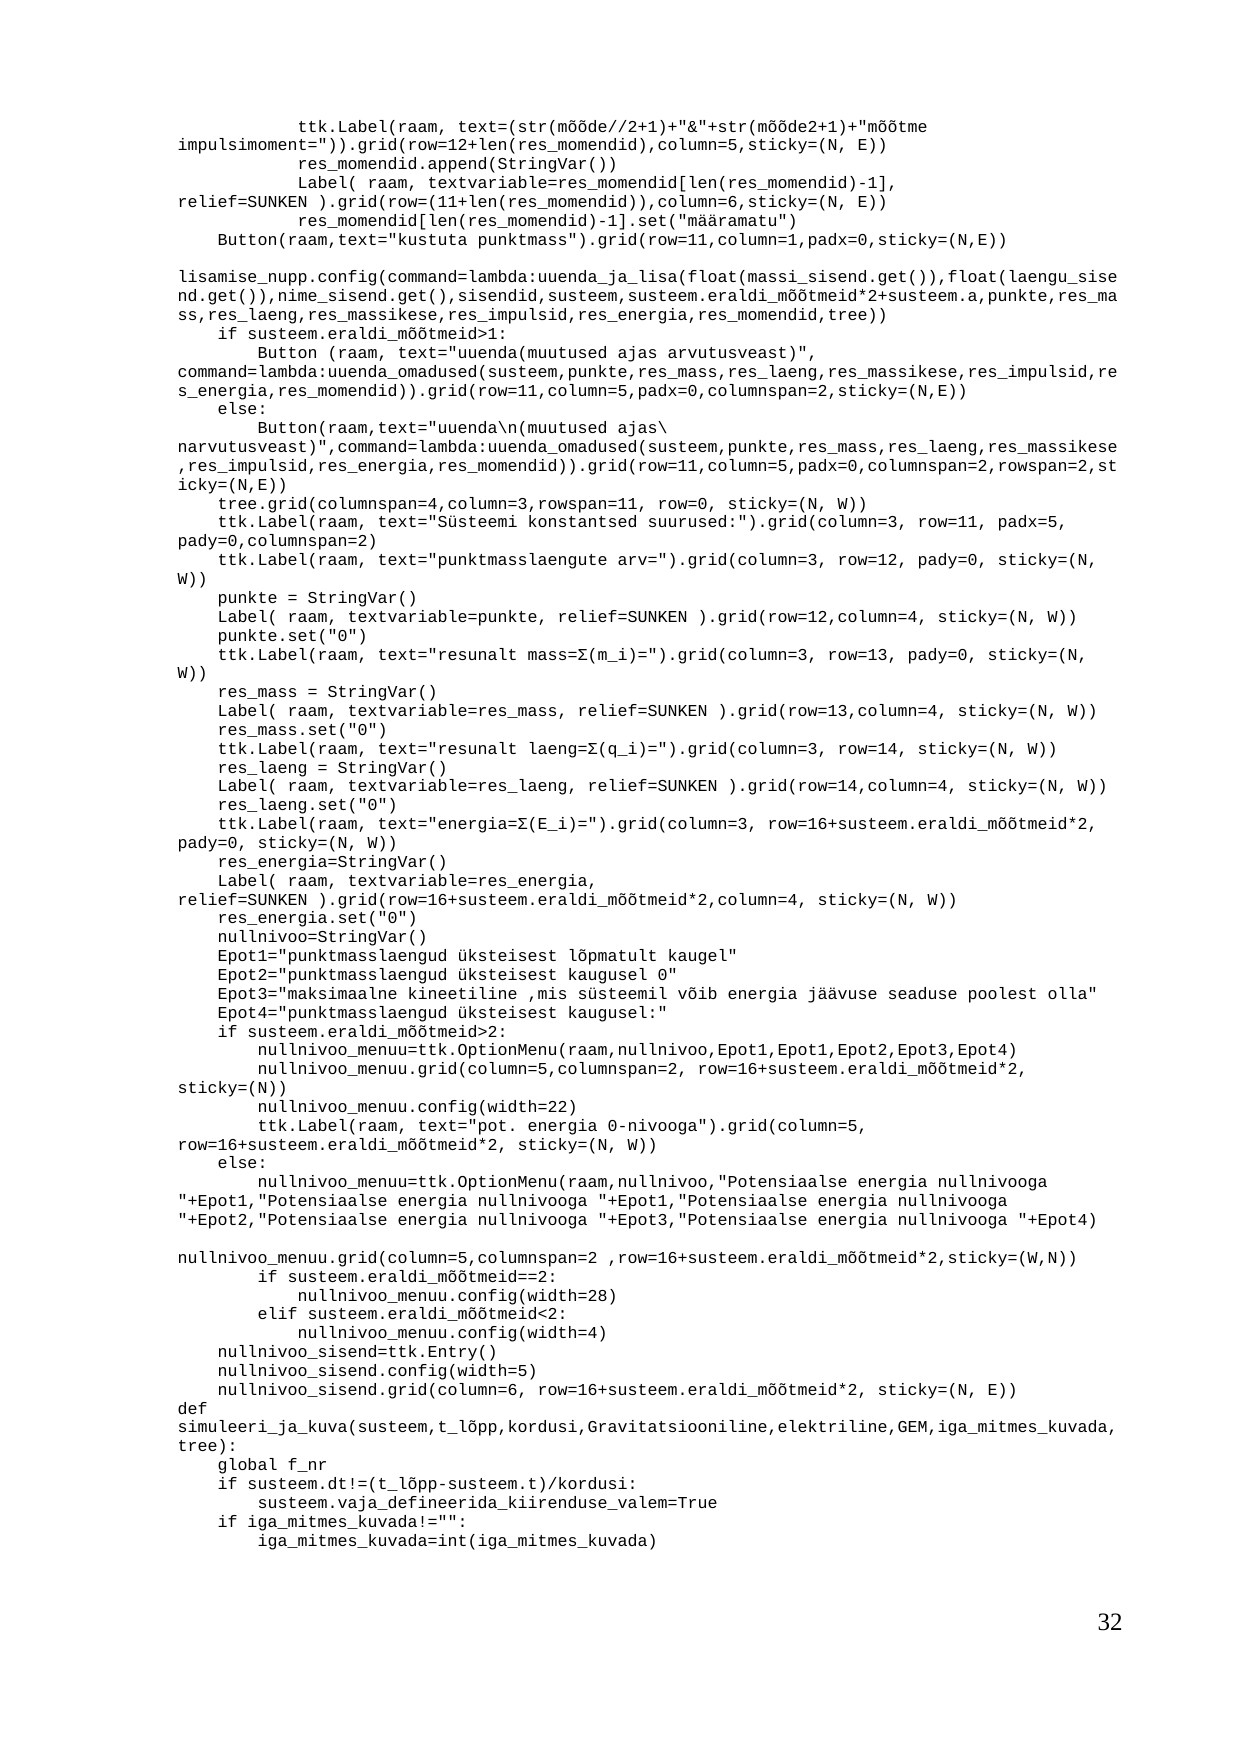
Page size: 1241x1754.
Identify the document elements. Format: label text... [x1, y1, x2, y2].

text if iga_mitmes_kuvada!="": [177, 1513, 1122, 1532]
text lisamise_nupp.config(command=lambda:uuenda_ja_lisa(float(massi_sisend.get()),float(laengu_sisend.get()),nime_sisend.get(),sisendid,susteem,susteem.eraldi_mõõtmeid*2+susteem.a,punkte,res_mass,res_laeng,res_massikese,res_impulsid,res_energia,res_momendid,tree)) [177, 250, 1122, 326]
text ttk.Label(raam, text="pot. energia 0-nivooga").grid(column=5, row=16+susteem.eraldi_mõõtmeid*2, sticky=(N, W)) [177, 1117, 1122, 1155]
text punkte = StringVar() [177, 589, 1122, 608]
text ttk.Label(raam, text="Süsteemi konstantsed suurused:").grid(column=3, row=11, padx=5, pady=0,columnspan=2) [177, 514, 1122, 552]
text ttk.Label(raam, text="resunalt mass=Σ(m_i)=").grid(column=3, row=13, pady=0, sticky=(N, W)) [177, 646, 1122, 684]
text res_momendid.append(StringVar()) [177, 156, 1122, 175]
text elif susteem.eraldi_mõõtmeid<2: [177, 1306, 1122, 1325]
text tree.grid(columnspan=4,column=3,rowspan=11, row=0, sticky=(N, W)) [177, 495, 1122, 514]
text ttk.Label(raam, text="energia=Σ(E_i)=").grid(column=3, row=16+susteem.eraldi_mõõtmeid*2, pady=0, sticky=(N, W)) [177, 816, 1122, 853]
text def simuleeri_ja_kuva(susteem,t_lõpp,kordusi,Gravitatsiooniline,elektriline,GEM,iga_mitmes_kuvada,tree): [177, 1400, 1122, 1457]
text Button (raam, text="uuenda(muutused ajas arvutusveast)", command=lambda:uuenda_omadused(susteem,punkte,res_mass,res_laeng,res_massikese,res_impulsid,res_energia,res_momendid)).grid(row=11,column=5,padx=0,columnspan=2,sticky=(N,E)) [177, 344, 1122, 401]
text nullnivoo_menuu.grid(column=5,columnspan=2 ,row=16+susteem.eraldi_mõõtmeid*2,sticky=(W,N)) [177, 1231, 1122, 1268]
text res_laeng = StringVar() [177, 759, 1122, 778]
text Label( raam, textvariable=res_mass, relief=SUNKEN ).grid(row=13,column=4, sticky=(N, W)) [177, 703, 1122, 721]
text nullnivoo_sisend=ttk.Entry() [177, 1344, 1122, 1362]
text res_energia=StringVar() [177, 853, 1122, 872]
text Button(raam,text="uuenda\n(muutused ajas\narvutusveast)",command=lambda:uuenda_omadused(susteem,punkte,res_mass,res_laeng,res_massikese,res_impulsid,res_energia,res_momendid)).grid(row=11,column=5,padx=0,columnspan=2,rowspan=2,sticky=(N,E)) [177, 420, 1122, 495]
text Epot1="punktmasslaengud üksteisest lõpmatult kaugel" [177, 948, 1122, 967]
text nullnivoo=StringVar() [177, 929, 1122, 948]
text Epot4="punktmasslaengud üksteisest kaugusel:" [177, 1004, 1122, 1023]
text global f_nr [177, 1457, 1122, 1476]
text if susteem.eraldi_mõõtmeid==2: [177, 1268, 1122, 1287]
text nullnivoo_menuu.config(width=4) [177, 1325, 1122, 1344]
text ttk.Label(raam, text="resunalt laeng=Σ(q_i)=").grid(column=3, row=14, sticky=(N, W)) [177, 740, 1122, 759]
text Label( raam, textvariable=res_momendid[len(res_momendid)-1], relief=SUNKEN ).grid(row=(11+len(res_momendid)),column=6,sticky=(N, E)) [177, 175, 1122, 212]
text if susteem.eraldi_mõõtmeid>1: [177, 326, 1122, 344]
text ttk.Label(raam, text=(str(mõõde//2+1)+"&"+str(mõõde2+1)+"mõõtme impulsimoment=")).grid(row=12+len(res_momendid),column=5,sticky=(N, E)) [177, 118, 1122, 156]
text nullnivoo_menuu.grid(column=5,columnspan=2, row=16+susteem.eraldi_mõõtmeid*2, sticky=(N)) [177, 1061, 1122, 1098]
text if susteem.dt!=(t_lõpp-susteem.t)/kordusi: [177, 1476, 1122, 1494]
text iga_mitmes_kuvada=int(iga_mitmes_kuvada) [177, 1532, 1122, 1551]
text res_momendid[len(res_momendid)-1].set("määramatu") [177, 212, 1122, 231]
text Button(raam,text="kustuta punktmass").grid(row=11,column=1,padx=0,sticky=(N,E)) [177, 231, 1122, 250]
text Epot2="punktmasslaengud üksteisest kaugusel 0" [177, 967, 1122, 985]
text Label( raam, textvariable=punkte, relief=SUNKEN ).grid(row=12,column=4, sticky=(N, W)) [177, 608, 1122, 627]
text nullnivoo_menuu=ttk.OptionMenu(raam,nullnivoo,"Potensiaalse energia nullnivooga "+Epot1,"Potensiaalse energia nullnivooga "+Epot1,"Potensiaalse energia nullnivooga "+Epot2,"Potensiaalse energia nullnivooga "+Epot3,"Potensiaalse energia nullnivooga "+Epot4) [177, 1174, 1122, 1231]
text res_laeng.set("0") [177, 797, 1122, 816]
text Label( raam, textvariable=res_energia, relief=SUNKEN ).grid(row=16+susteem.eraldi_mõõtmeid*2,column=4, sticky=(N, W)) [177, 872, 1122, 910]
text ttk.Label(raam, text="punktmasslaengute arv=").grid(column=3, row=12, pady=0, sticky=(N, W)) [177, 552, 1122, 589]
text nullnivoo_menuu.config(width=28) [177, 1287, 1122, 1306]
text else: [177, 1155, 1122, 1174]
text susteem.vaja_defineerida_kiirenduse_valem=True [177, 1494, 1122, 1513]
text Epot3="maksimaalne kineetiline ,mis süsteemil võib energia jäävuse seaduse poolest olla" [177, 985, 1122, 1004]
text nullnivoo_sisend.config(width=5) [177, 1362, 1122, 1381]
text res_mass.set("0") [177, 721, 1122, 740]
text res_energia.set("0") [177, 910, 1122, 929]
text res_mass = StringVar() [177, 684, 1122, 703]
text else: [177, 401, 1122, 420]
text punkte.set("0") [177, 627, 1122, 646]
text if susteem.eraldi_mõõtmeid>2: [177, 1023, 1122, 1042]
text nullnivoo_sisend.grid(column=6, row=16+susteem.eraldi_mõõtmeid*2, sticky=(N, E)) [177, 1381, 1122, 1400]
text Label( raam, textvariable=res_laeng, relief=SUNKEN ).grid(row=14,column=4, sticky=(N, W)) [177, 778, 1122, 797]
text nullnivoo_menuu=ttk.OptionMenu(raam,nullnivoo,Epot1,Epot1,Epot2,Epot3,Epot4) [177, 1042, 1122, 1061]
text nullnivoo_menuu.config(width=22) [177, 1098, 1122, 1117]
